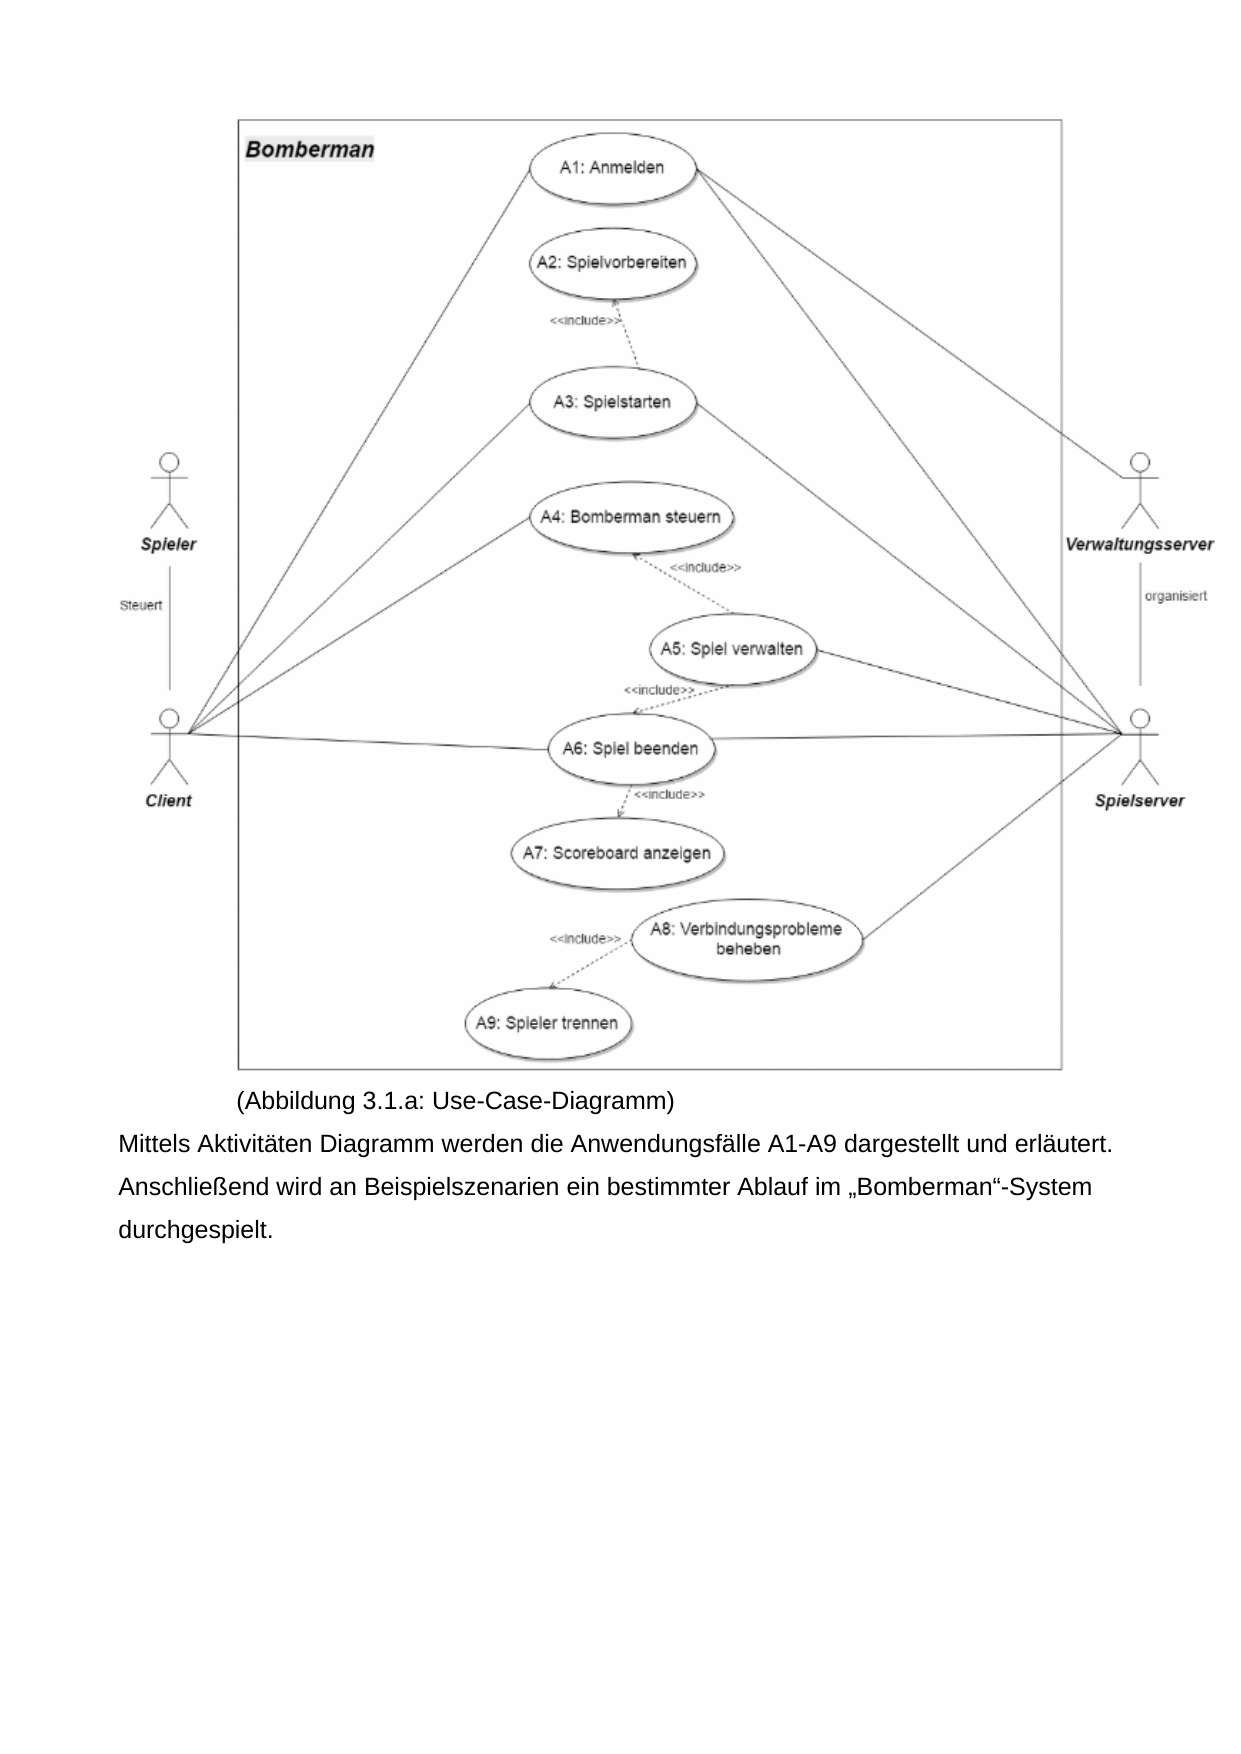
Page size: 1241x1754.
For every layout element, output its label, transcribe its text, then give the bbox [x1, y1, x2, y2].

text Mittels Aktivitäten Diagramm werden die Anwendungsfälle A1-A9 dargestellt und erläutert. Anschließend wird an Beispielszenarien ein bestimmter Ablauf im „Bomberman“-System durchgespielt. [118, 1129, 1122, 1244]
text (Abbildung 3.1.a: Use-Case-Diagramm) [118, 1072, 1122, 1114]
